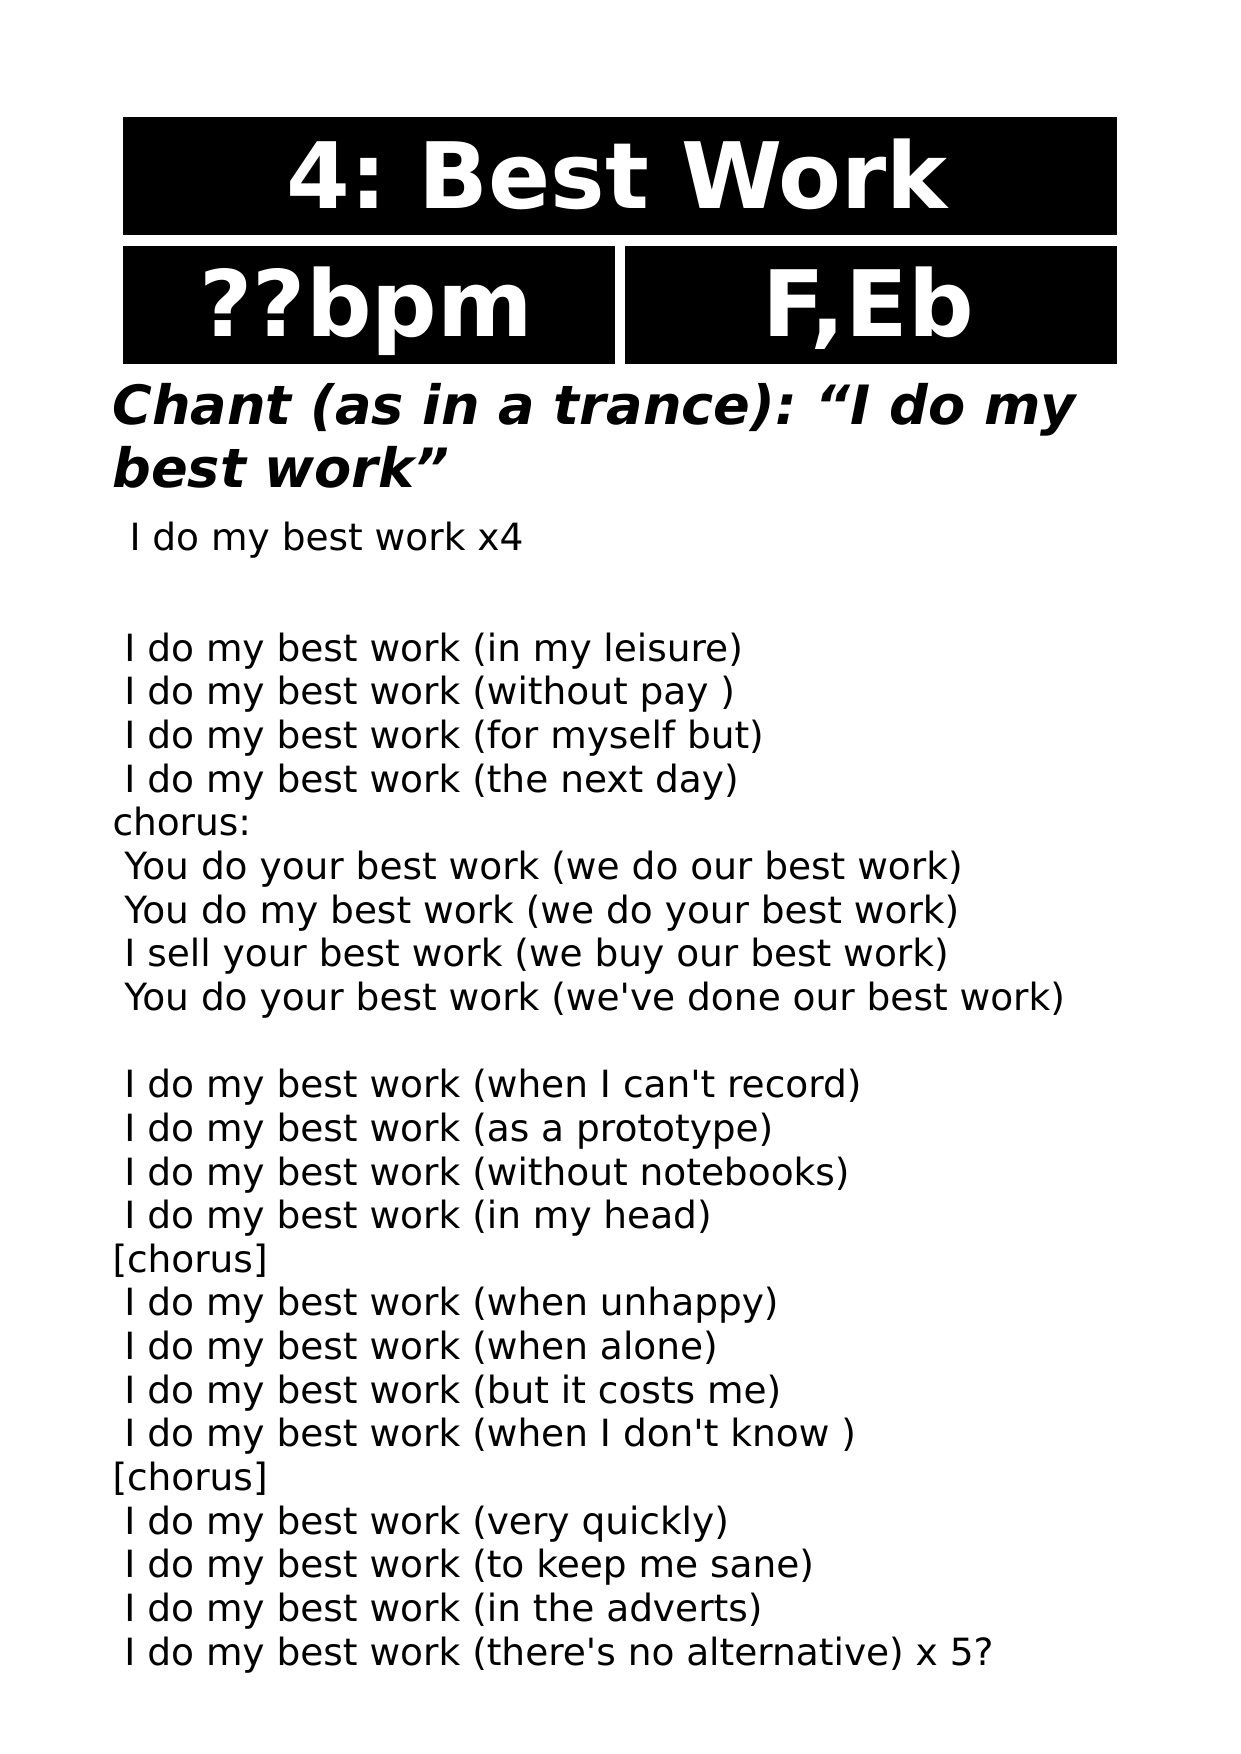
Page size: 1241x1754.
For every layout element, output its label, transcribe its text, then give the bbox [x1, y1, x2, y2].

text Chant (as in a trance): “I do my best work” [112, 374, 1122, 500]
text I sell your best work (we buy our best work) [112, 932, 1122, 976]
text I do my best work (when alone) [112, 1325, 1122, 1368]
table_cell ??bpm [123, 246, 615, 364]
text I do my best work (very quickly) [112, 1499, 1122, 1543]
text You do your best work (we've done our best work) [112, 976, 1122, 1019]
text I do my best work (without pay ) [112, 670, 1122, 714]
text I do my best work (to keep me sane) [112, 1543, 1122, 1587]
text I do my best work (without notebooks) [112, 1150, 1122, 1194]
text I do my best work (in the adverts) [112, 1587, 1122, 1630]
text I do my best work (when I can't record) [112, 1063, 1122, 1106]
text I do my best work (in my head) [112, 1194, 1122, 1237]
text I do my best work (when I don't know ) [112, 1412, 1122, 1456]
text I do my best work (in my leisure) [112, 626, 1122, 670]
text I do my best work x4 [112, 500, 1122, 563]
text [chorus] [112, 1456, 1122, 1499]
text You do my best work (we do your best work) [112, 888, 1122, 932]
text I do my best work (there's no alternative) x 5? [112, 1630, 1122, 1674]
text I do my best work (but it costs me) [112, 1368, 1122, 1412]
table_cell F,Eb [625, 246, 1117, 364]
table_header 4: Best Work [123, 117, 1117, 235]
text I do my best work (for myself but) [112, 714, 1122, 757]
text I do my best work (when unhappy) [112, 1281, 1122, 1325]
text I do my best work (the next day) [112, 757, 1122, 801]
text You do your best work (we do our best work) [112, 844, 1122, 888]
text [chorus] [112, 1237, 1122, 1281]
text I do my best work (as a prototype) [112, 1106, 1122, 1150]
text chorus: [112, 801, 1122, 844]
